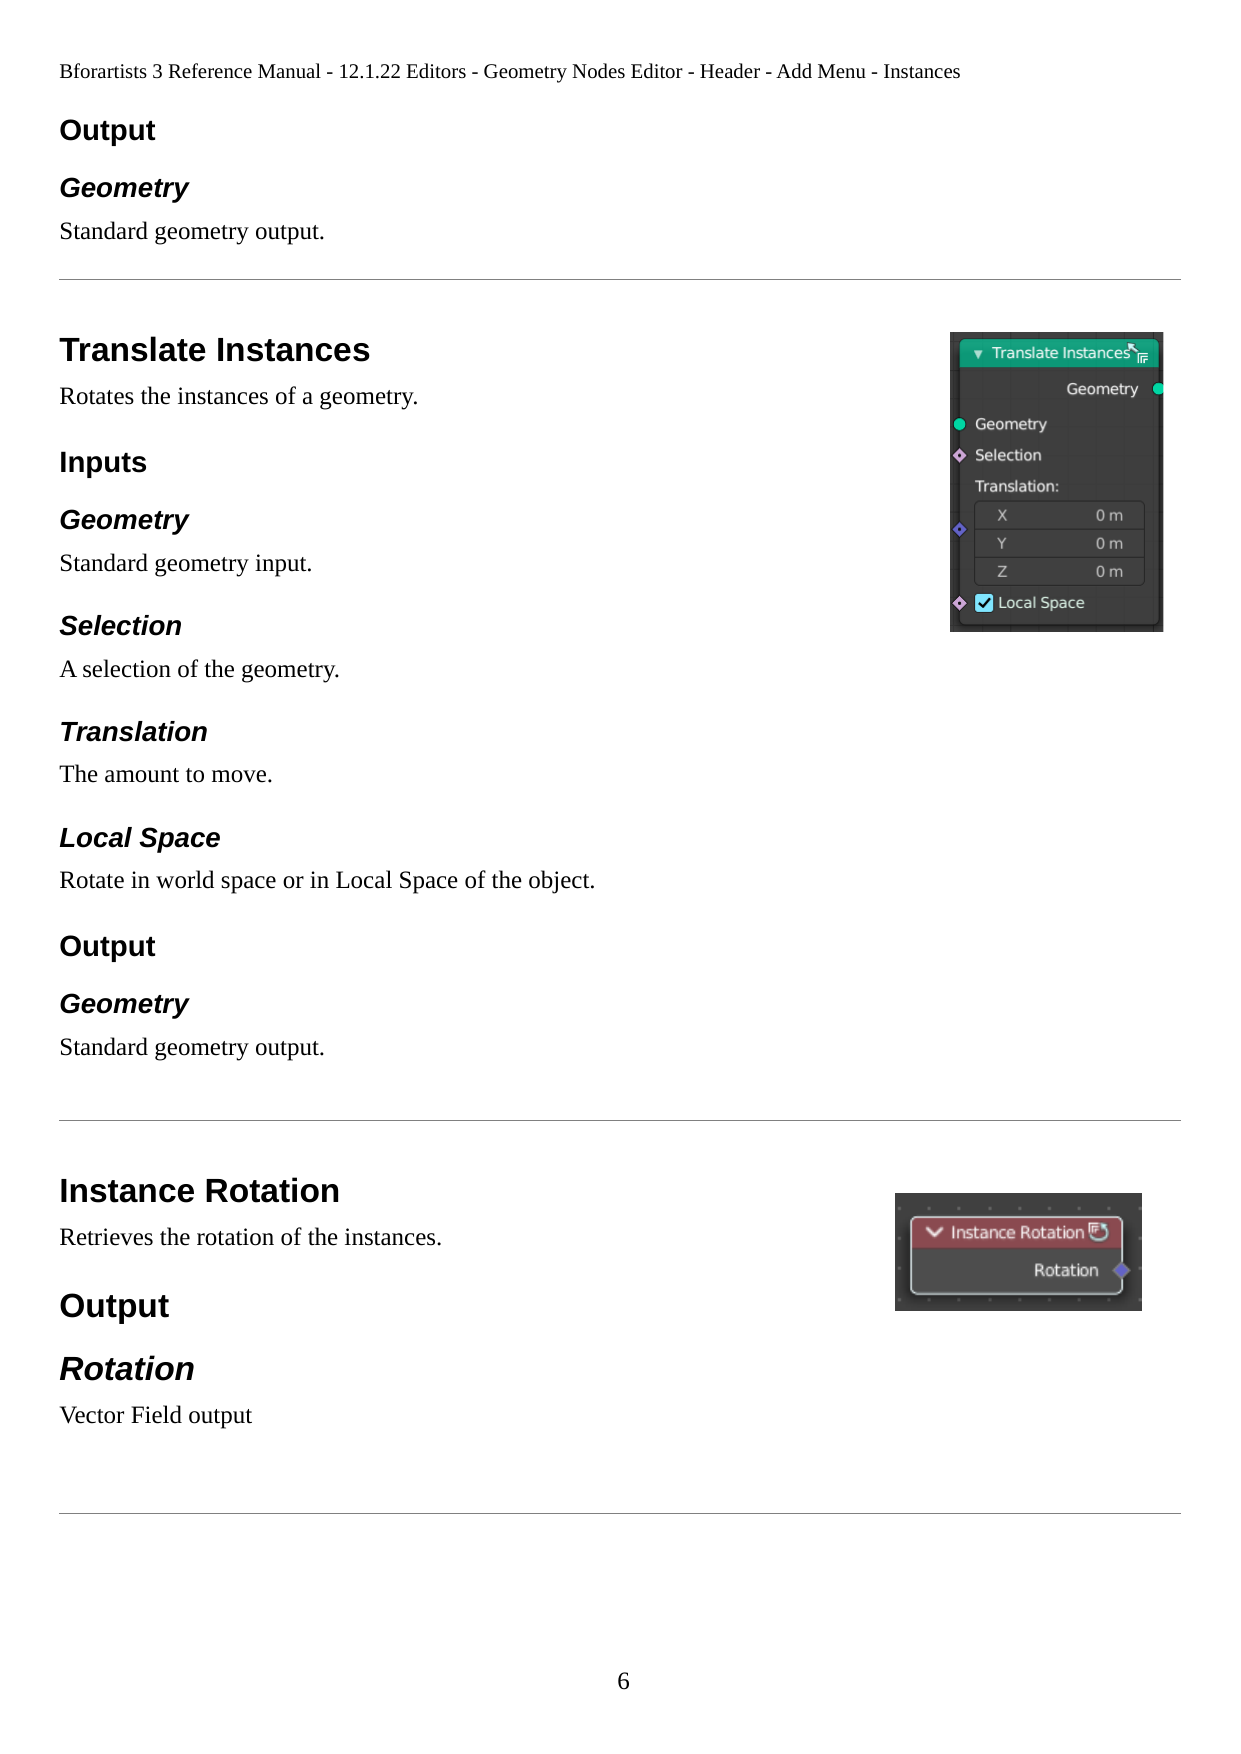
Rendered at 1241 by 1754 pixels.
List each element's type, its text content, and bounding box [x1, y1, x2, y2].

picture [895, 1193, 1142, 1311]
subtitle Translation [59, 715, 1181, 747]
subtitle Output [59, 929, 1181, 963]
subtitle [1164, 444, 1181, 478]
subtitle Geometry [59, 988, 1181, 1020]
subtitle Local Space [59, 821, 1181, 853]
subtitle Geometry [59, 171, 1181, 203]
text The amount to move. [59, 759, 1181, 788]
text Standard geometry input. [59, 548, 950, 576]
subtitle Geometry [59, 503, 950, 535]
subtitle Output [59, 113, 1181, 146]
subtitle [1164, 503, 1181, 535]
subtitle Output [59, 1285, 1181, 1324]
text Rotate in world space or in Local Space of the object. [59, 866, 1181, 894]
text Retrieves the rotation of the instances. [59, 1222, 895, 1251]
picture [950, 332, 1164, 632]
text [1142, 1222, 1181, 1251]
text Vector Field output [59, 1400, 1181, 1429]
text Standard geometry output. [59, 1032, 1181, 1061]
subtitle Rotation [59, 1349, 1181, 1388]
subtitle Inputs [59, 444, 950, 478]
text Standard geometry output. [59, 216, 1181, 244]
subtitle Selection [59, 609, 1181, 641]
text A selection of the geometry. [59, 654, 1181, 682]
text Rotates the instances of a geometry. [59, 381, 950, 410]
subtitle Translate Instances [59, 330, 1181, 368]
subtitle Instance Rotation [59, 1171, 1181, 1209]
